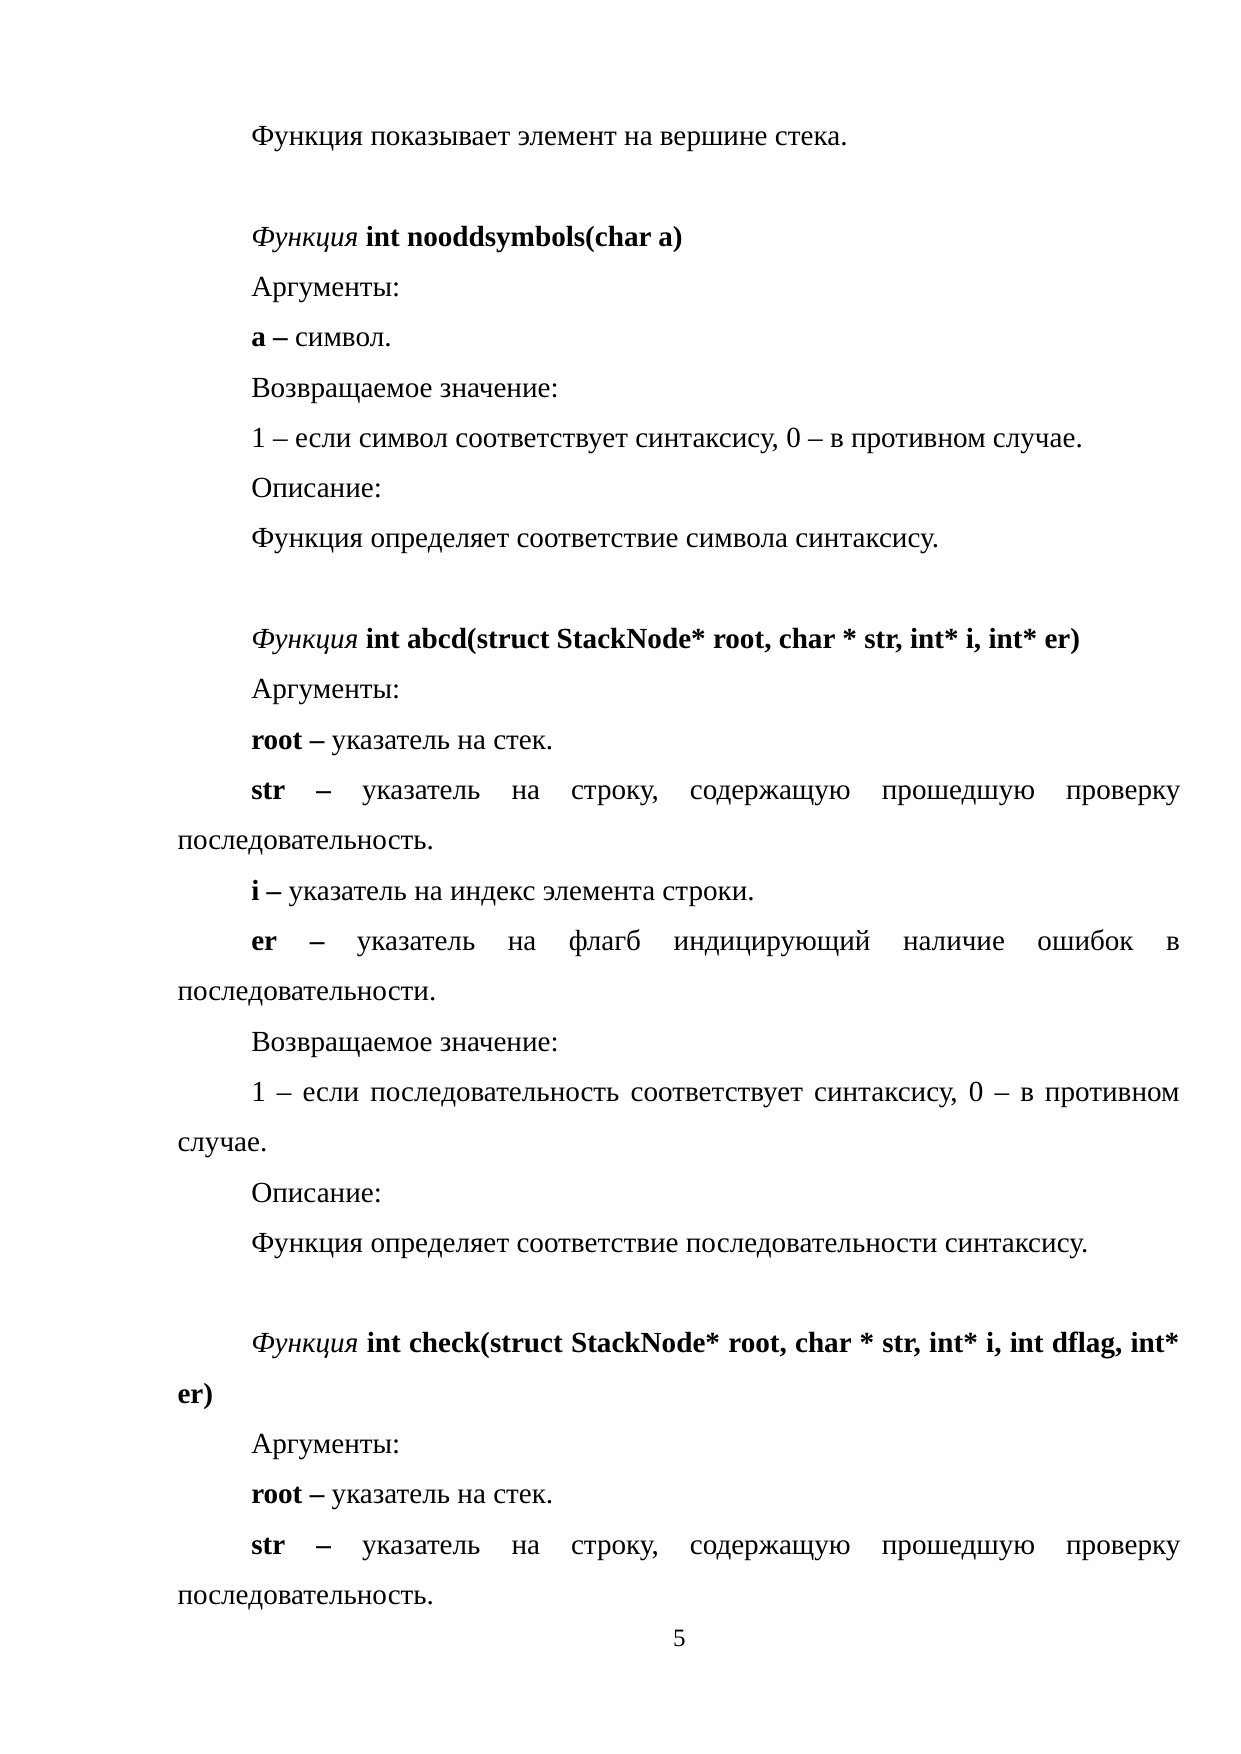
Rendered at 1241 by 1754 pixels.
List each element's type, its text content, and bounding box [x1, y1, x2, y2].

text Функция int abcd(struct StackNode* root, char * str, int* i, int* er) [177, 621, 1181, 655]
text 1 – если символ соответствует синтаксису, 0 – в противном случае. [177, 420, 1181, 453]
text Функция показывает элемент на вершине стека. [177, 118, 1181, 152]
text Аргументы: [177, 672, 1181, 705]
text i – указатель на индекс элемента строки. [177, 873, 1181, 906]
text Функция определяет соответствие последовательности синтаксису. [177, 1225, 1181, 1258]
text Возвращаемое значение: [177, 1024, 1181, 1057]
text root – указатель на стек. [177, 722, 1181, 755]
text Описание: [177, 470, 1181, 504]
text root – указатель на стек. [177, 1477, 1181, 1510]
text Функция int check(struct StackNode* root, char * str, int* i, int dflag, int* er) [177, 1326, 1181, 1409]
text str – указатель на строку, содержащую прошедшую проверку последовательность. [177, 1527, 1181, 1611]
text a – символ. [177, 319, 1181, 353]
text Аргументы: [177, 269, 1181, 303]
text str – указатель на строку, содержащую прошедшую проверку последовательность. [177, 772, 1181, 856]
text er – указатель на флагб индицирующий наличие ошибок в последовательности. [177, 923, 1181, 1007]
text Аргументы: [177, 1426, 1181, 1460]
text Описание: [177, 1175, 1181, 1208]
text 1 – если последовательность соответствует синтаксису, 0 – в противном случае. [177, 1074, 1181, 1158]
text Функция int nooddsymbols(char a) [177, 219, 1181, 252]
text Возвращаемое значение: [177, 370, 1181, 403]
text Функция определяет соответствие символа синтаксису. [177, 521, 1181, 554]
